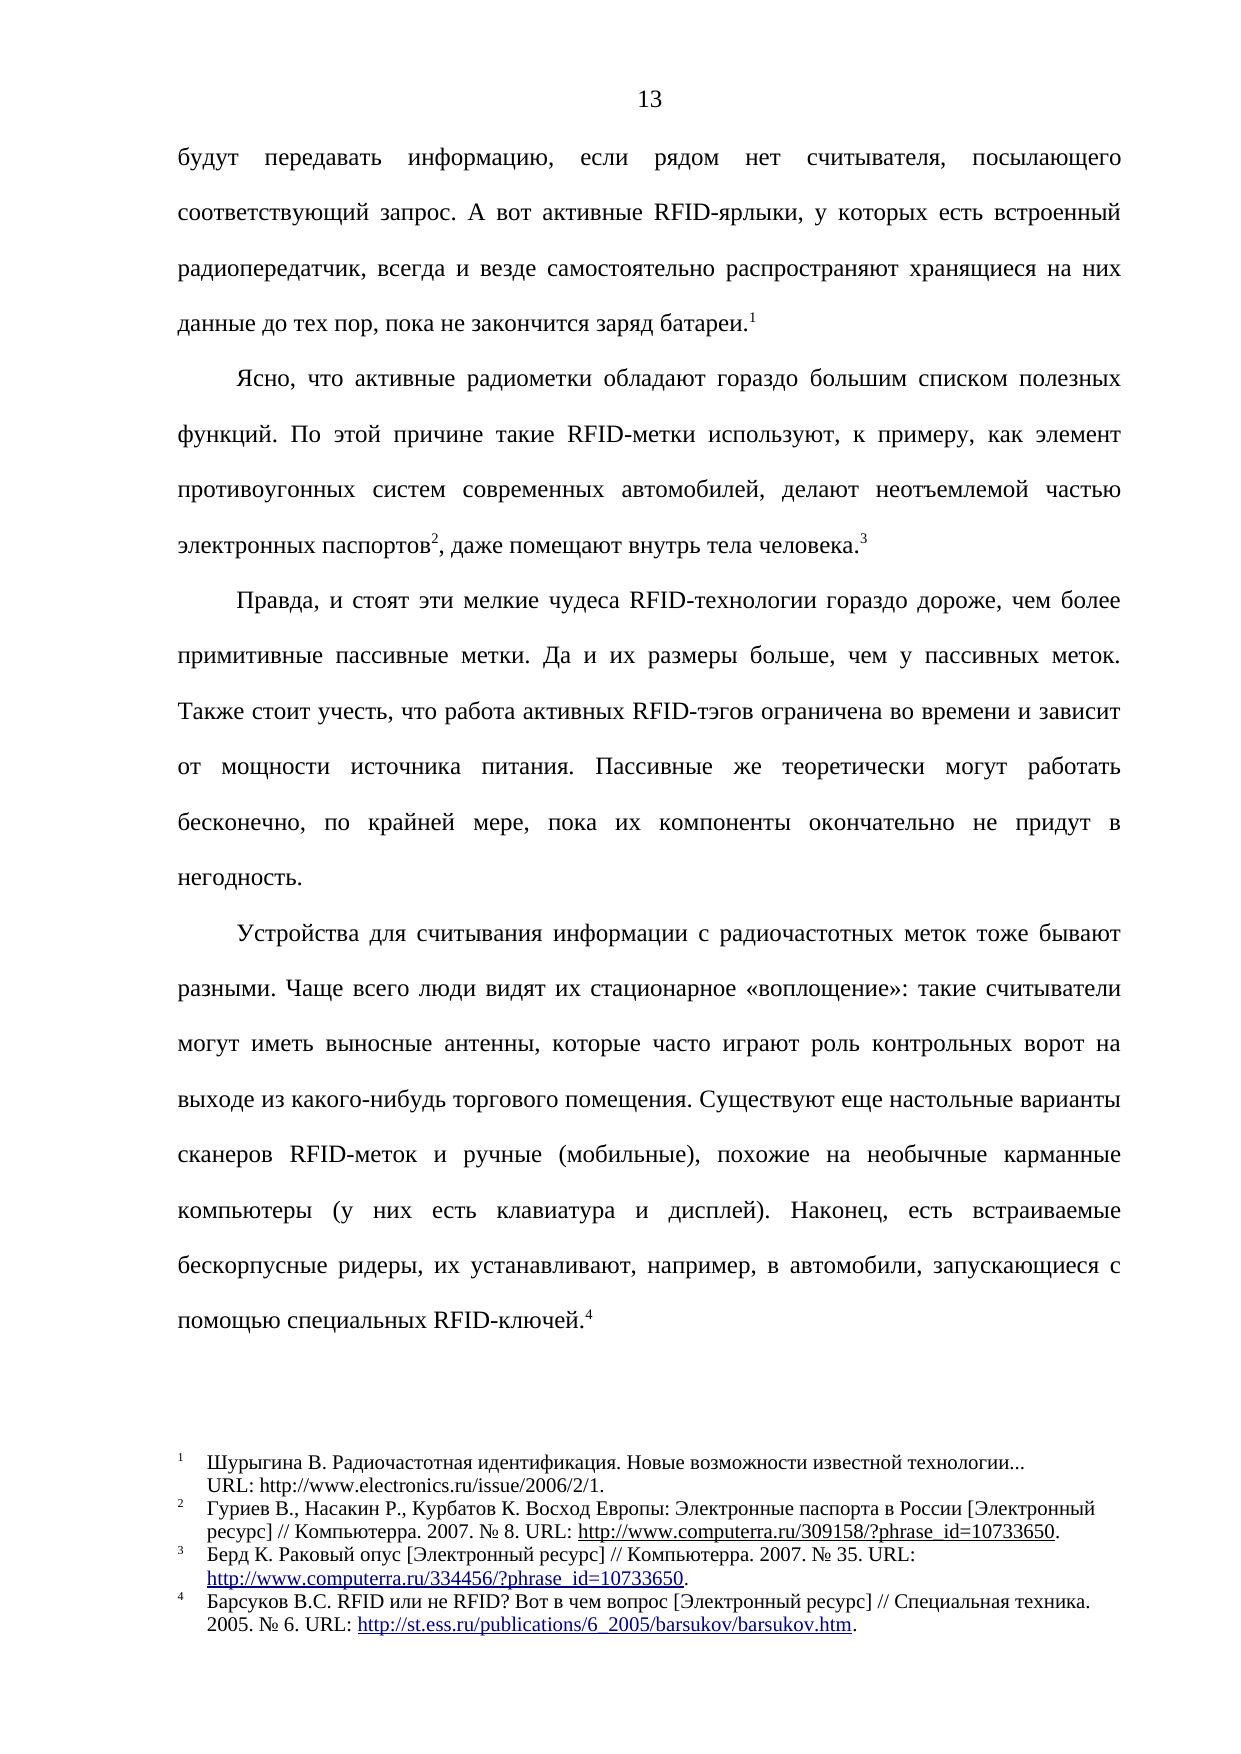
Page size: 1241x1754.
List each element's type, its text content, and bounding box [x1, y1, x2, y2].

text Устройства для считывания информации с радиочастотных меток тоже бывают разными. Чаще всего люди видят их стационарное «воплощение»: такие считыватели могут иметь выносные антенны, которые часто играют роль контрольных ворот на выходе из какого-нибудь торгового помещения. Существуют еще настольные варианты сканеров RFID-меток и ручные (мобильные), похожие на необычные карманные компьютеры (у них есть клавиатура и дисплей). Наконец, есть встраиваемые бескорпусные ридеры, их устанавливают, например, в автомобили, запускающиеся с помощью специальных RFID-ключей. [177, 919, 1122, 1334]
text Ясно, что активные радиометки обладают гораздо большим списком полезных функций. По этой причине такие RFID-метки используют, к примеру, как элемент противоугонных систем современных автомобилей, делают неотъемлемой частью электронных паспортов, даже помещают внутрь тела человека. [177, 364, 1122, 558]
text будут передавать информацию, если рядом нет считывателя, посылающего соответствующий запрос. А вот активные RFID-ярлыки, у которых есть встроенный радиопередатчик, всегда и везде самостоятельно распространяют хранящиеся на них данные до тех пор, пока не закончится заряд батареи. [177, 143, 1122, 337]
text Берд К. Раковый опус [Электронный ресурс] // Компьютерра. 2007. № 35. URL: http://www.computerra.ru/334456/?phrase_id=10733650. [177, 1543, 1122, 1589]
text Барсуков В.С. RFID или не RFID? Вот в чем вопрос [Электронный ресурс] // Специальная техника. 2005. № 6. URL: http://st.ess.ru/publications/6_2005/barsukov/barsukov.htm. [177, 1589, 1122, 1636]
text URL: http://www.electronics.ru/issue/2006/2/1. [207, 1474, 1122, 1497]
text Гуриев В., Насакин Р., Курбатов К. Восход Европы: Электронные паспорта в России [Электронный ресурс] // Компьютерра. 2007. № 8. URL: http://www.computerra.ru/309158/?phrase_id=10733650. [177, 1497, 1122, 1543]
text Правда, и стоят эти мелкие чудеса RFID-технологии гораздо дороже, чем более примитивные пассивные метки. Да и их размеры больше, чем у пассивных меток. Также стоит учесть, что работа активных RFID-тэгов ограничена во времени и зависит от мощности источника питания. Пассивные же теоретически могут работать бесконечно, по крайней мере, пока их компоненты окончательно не придут в негодность. [177, 586, 1122, 891]
text Шурыгина В. Радиочастотная идентификация. Новые возможности известной технологии... [177, 1451, 1122, 1474]
